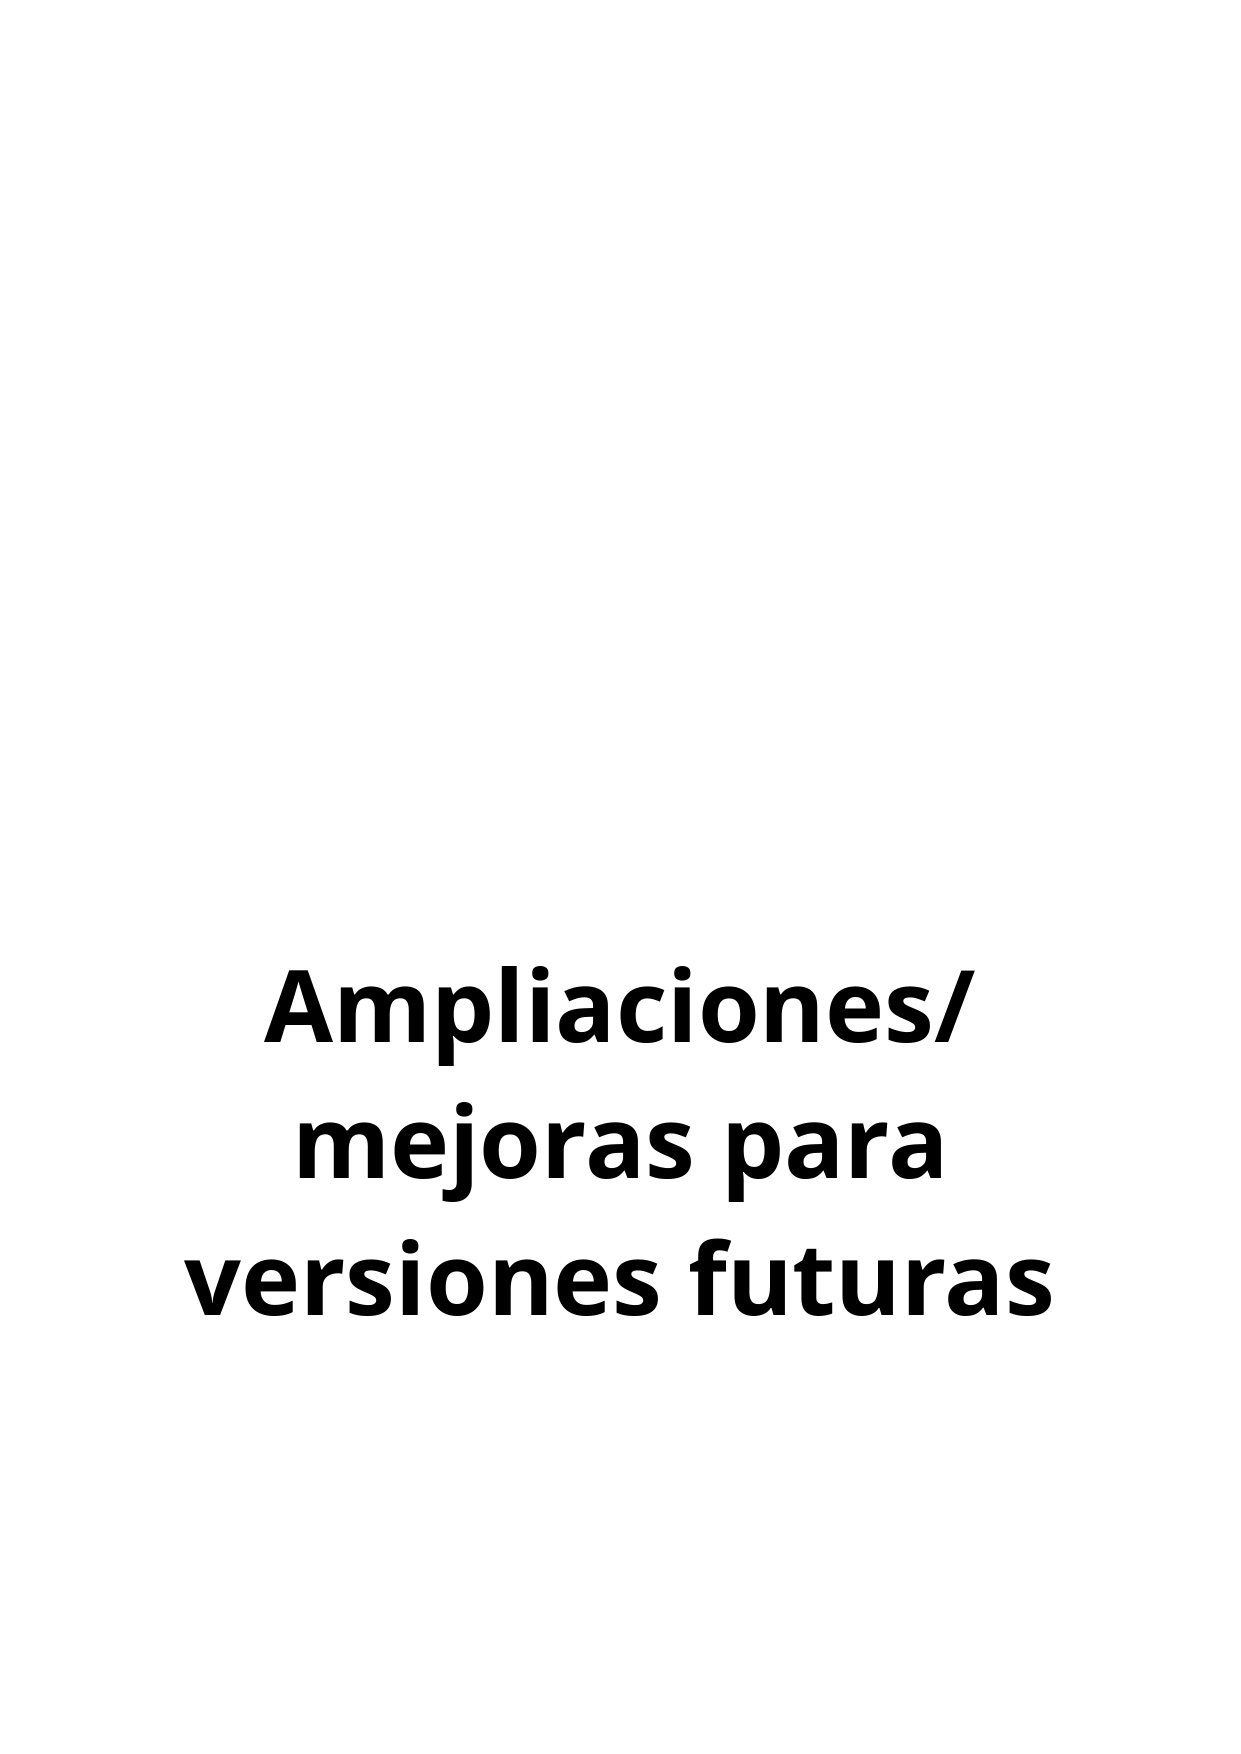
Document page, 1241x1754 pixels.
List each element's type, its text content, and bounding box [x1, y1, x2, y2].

text Ampliaciones/mejoras para versiones futuras [118, 936, 1122, 1344]
